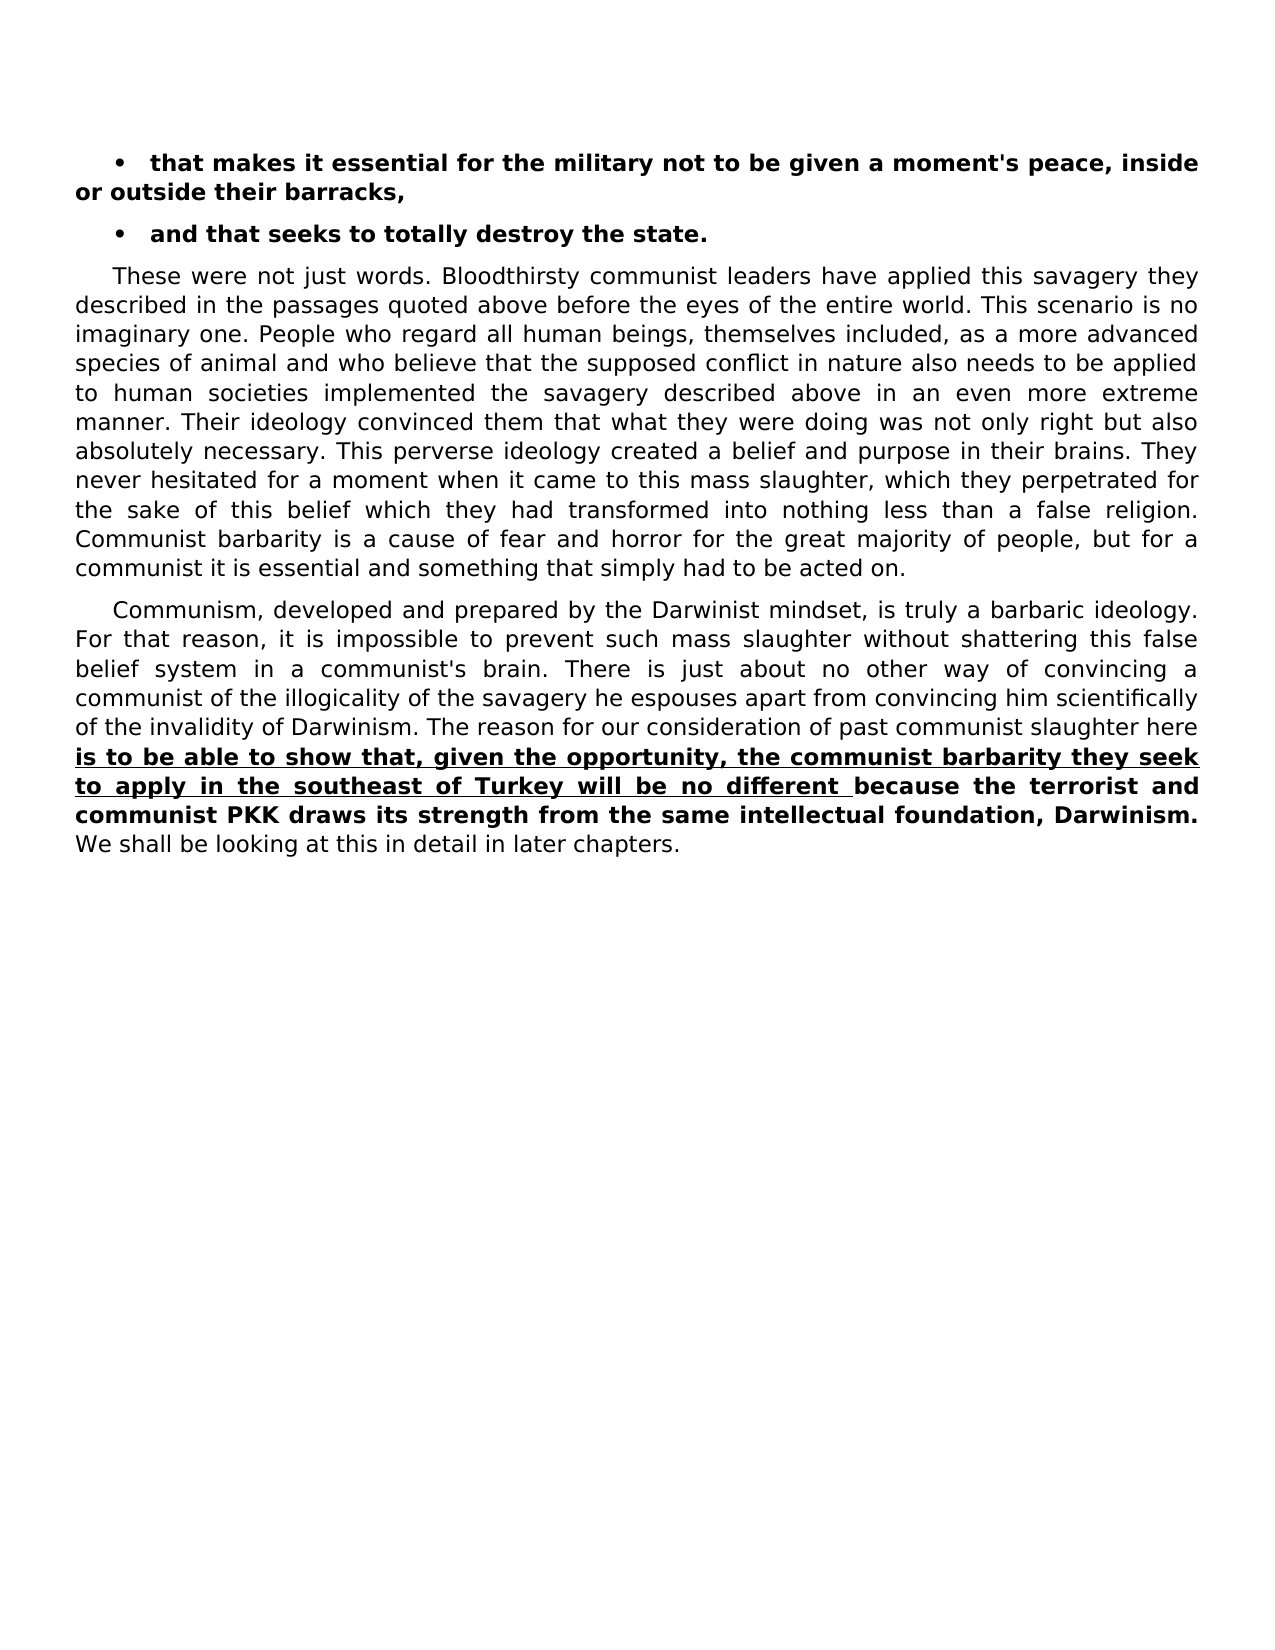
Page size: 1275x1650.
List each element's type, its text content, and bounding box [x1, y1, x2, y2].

text to apply in the southeast of Turkey will be no different because the terrorist and communist PKK draws its strength from the same intellectual foundation, Darwinism. We shall be looking at this in detail in later chapters. [75, 768, 1200, 858]
text These were not just words. Bloodthirsty communist leaders have applied this savagery they described in the passages quoted above before the eyes of the entire world. This scenario is no imaginary one. People who regard all human beings, themselves included, as a more advanced species of animal and who believe that the supposed conflict in nature also needs to be applied to human societies implemented the savagery described above in an even more extreme manner. Their ideology convinced them that what they were doing was not only right but also absolutely necessary. This perverse ideology created a belief and purpose in their brains. They never hesitated for a moment when it came to this mass slaughter, which they perpetrated for the sake of this belief which they had transformed into nothing less than a false religion. Communist barbarity is a cause of fear and horror for the great majority of people, but for a communist it is essential and something that simply had to be acted on. [75, 263, 1200, 582]
text Communism, developed and prepared by the Darwinist mindset, is truly a barbaric ideology. For that reason, it is impossible to prevent such mass slaughter without shattering this false belief system in a communist's brain. There is just about no other way of convincing a communist of the illogicality of the savagery he espouses apart from convincing him scientifically of the invalidity of Darwinism. The reason for our consideration of past communist slaughter here is to be able to show that, given the opportunity, the communist barbarity they seek [75, 597, 1200, 767]
text • that makes it essential for the military not to be given a moment's peace, inside or outside their barracks, [75, 150, 1200, 206]
text • and that seeks to totally destroy the state. [75, 221, 1200, 248]
